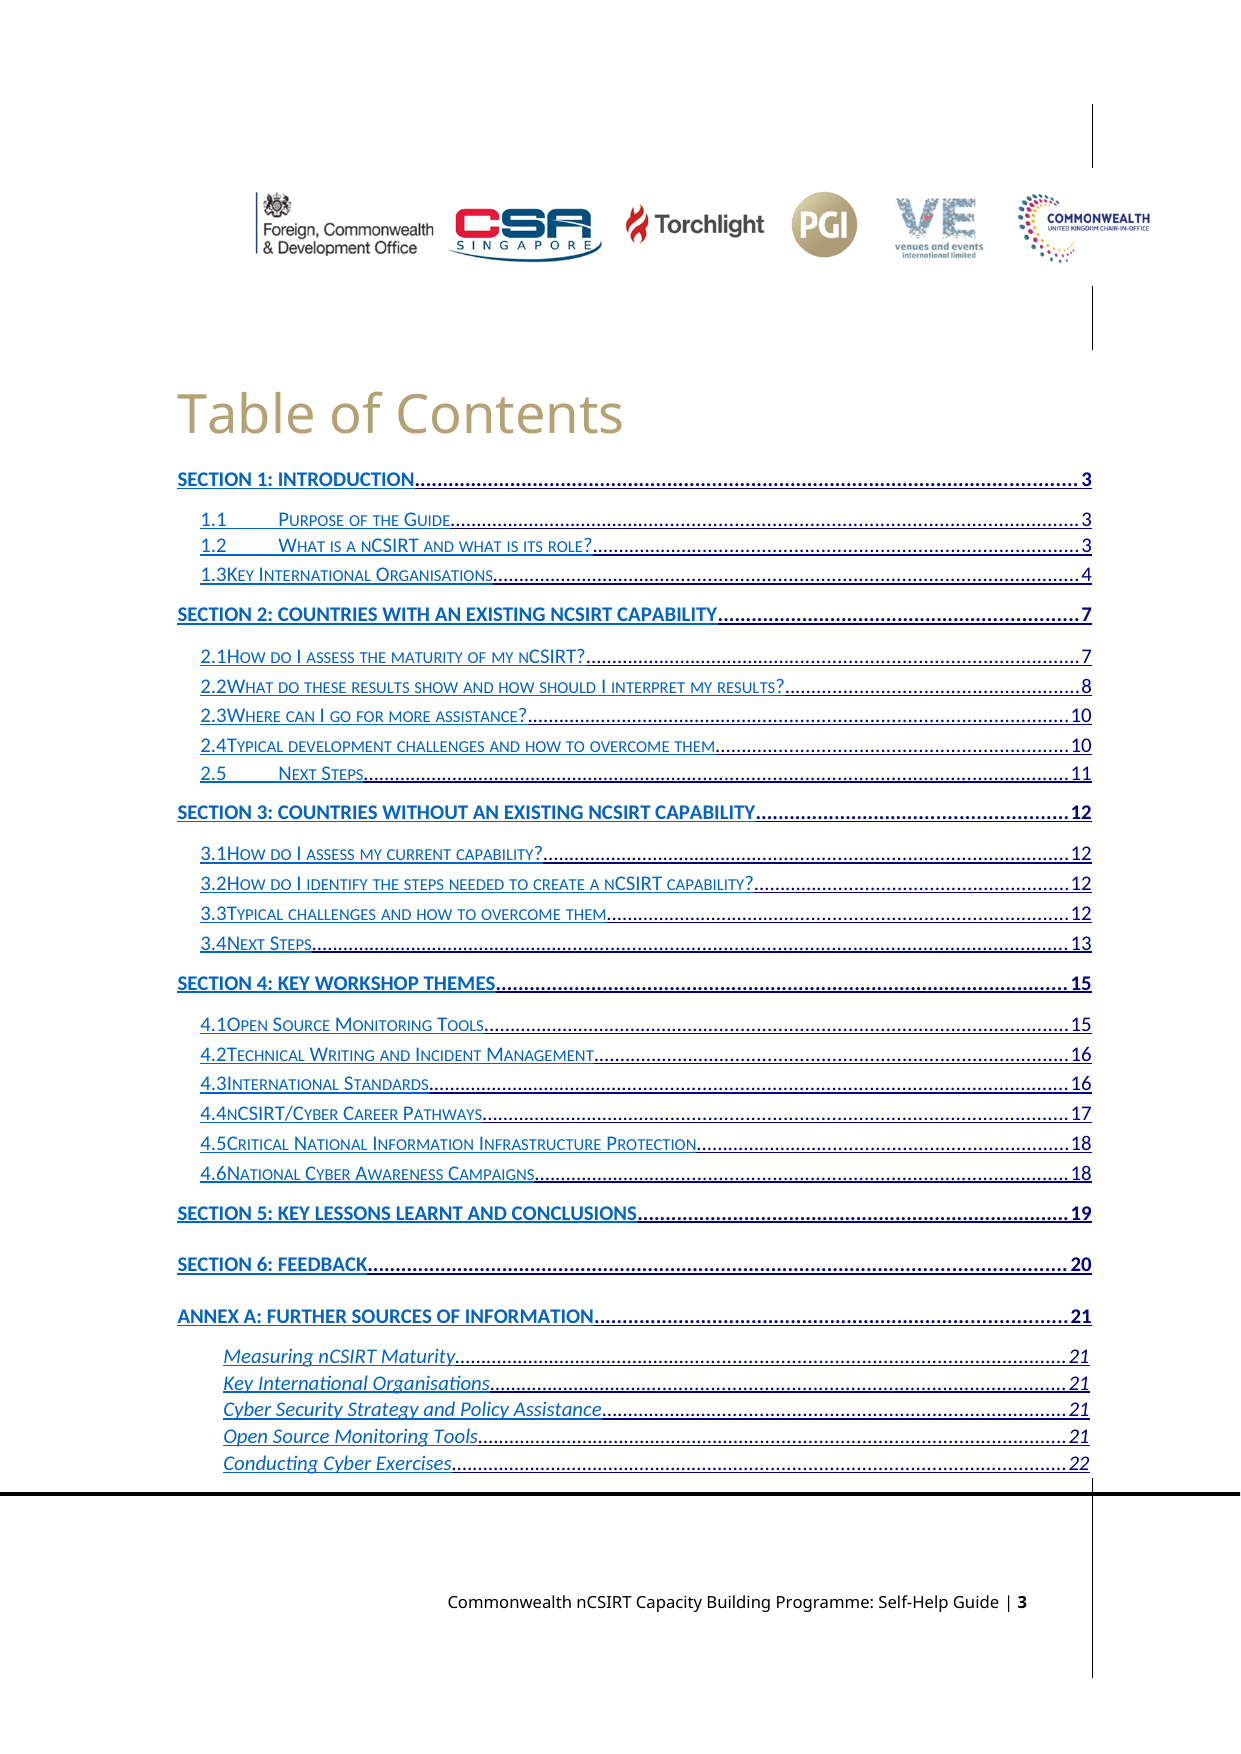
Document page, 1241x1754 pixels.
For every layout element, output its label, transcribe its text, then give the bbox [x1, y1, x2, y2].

text Cyber Security Strategy and Policy Assistance 21 [223, 1397, 1092, 1422]
text Measuring nCSIRT Maturity 21 [223, 1343, 1092, 1368]
text 1.2 What is a nCSIRT and what is its role? 3 [200, 533, 1092, 554]
text 1.1 Purpose of the Guide 3 [200, 506, 1092, 528]
text 3.3 Typical challenges and how to overcome them 12 [200, 898, 1092, 922]
text Section 2: Countries with an Existing nCSIRT Capability 7 [177, 602, 1092, 623]
text 3.2 How do I identify the steps needed to create a nCSIRT capability? 12 [200, 868, 1092, 892]
text Section 3: Countries Without an Existing nCSIRT Capability 12 [177, 799, 1092, 821]
subtitle Table of Contents [177, 376, 1092, 449]
text Section 4: Key Workshop Themes 15 [177, 970, 1092, 991]
text Key International Organisations 21 [223, 1370, 1092, 1395]
text 4.5 Critical National Information Infrastructure Protection 18 [200, 1128, 1092, 1152]
text Section 1: Introduction 3 [177, 466, 1092, 488]
text 4.6 National Cyber Awareness Campaigns 18 [200, 1158, 1092, 1181]
text 3.1 How do I assess my current capability? 12 [200, 838, 1092, 862]
text 1.3 Key International Organisations 4 [200, 559, 1092, 583]
text 4.3 International Standards 16 [200, 1068, 1092, 1092]
text Open Source Monitoring Tools 21 [223, 1423, 1092, 1449]
text 2.1 How do I assess the maturity of my nCSIRT? 7 [200, 641, 1092, 665]
text 2.5 Next Steps 11 [200, 760, 1092, 781]
text 2.3 Where can I go for more assistance? 10 [200, 700, 1092, 724]
text 2.4 Typical development challenges and how to overcome them 10 [200, 730, 1092, 754]
text 2.2 What do these results show and how should I interpret my results? 8 [200, 671, 1092, 695]
text 4.1 Open Source Monitoring Tools 15 [200, 1009, 1092, 1033]
text 4.2 Technical Writing and Incident Management 16 [200, 1039, 1092, 1063]
text Conducting Cyber Exercises 22 [223, 1450, 1092, 1476]
text 3.4 Next Steps 13 [200, 928, 1092, 951]
text Section 6: Feedback 20 [177, 1252, 1092, 1273]
text 4.4 nCSIRT/Cyber Career Pathways 17 [200, 1098, 1092, 1122]
text Annex A: Further Sources of Information 21 [177, 1303, 1092, 1325]
text Section 5: Key Lessons Learnt and Conclusions 19 [177, 1200, 1092, 1221]
